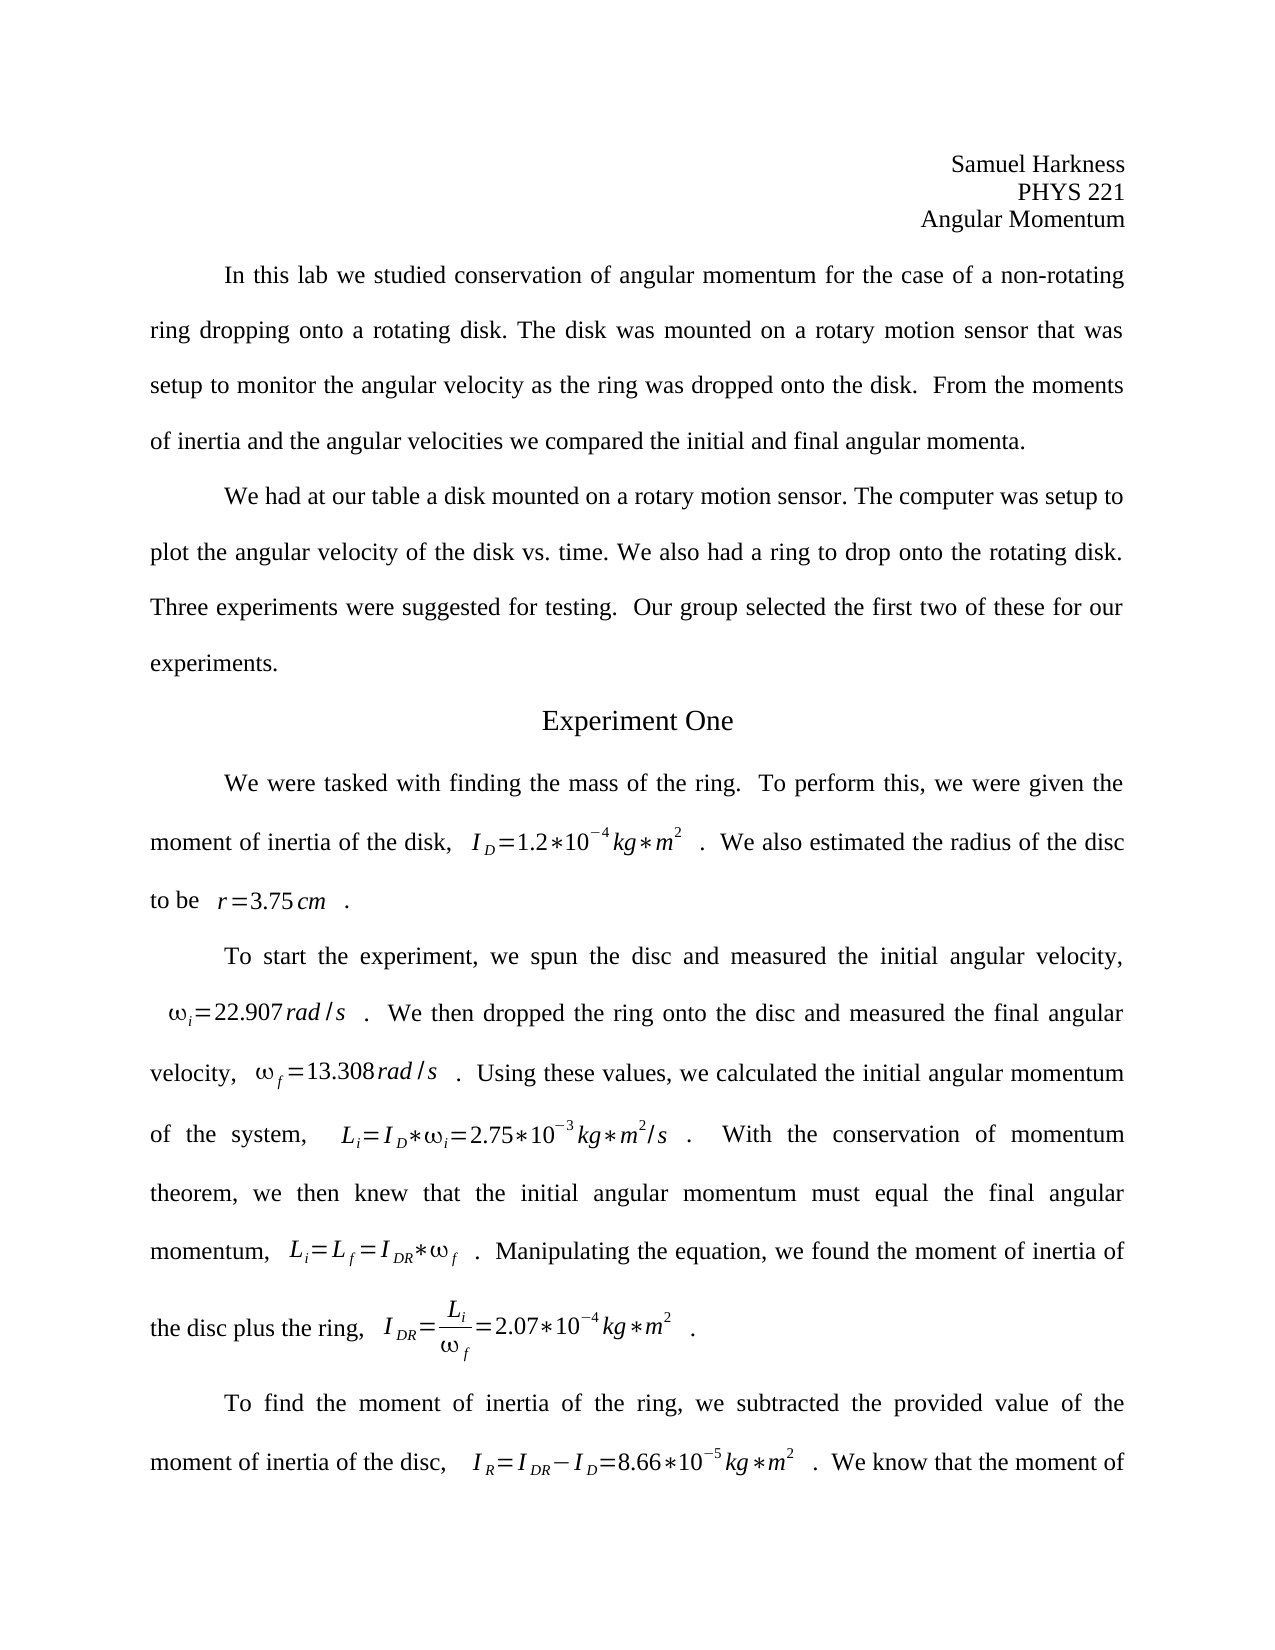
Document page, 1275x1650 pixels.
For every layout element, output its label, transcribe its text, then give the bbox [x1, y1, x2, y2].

text Angular Momentum [150, 205, 1125, 233]
text PHYS 221 [150, 178, 1125, 205]
text To find the moment of inertia of the ring, we subtracted the provided value of the moment of inertia of the disc, . We know that the moment of inertia of a ring is equal to the mass of the ring times the radius of the ring,, therefore,. When compared to the actual mass of the ring , 66.3-g, our calculation has only a 7.1% error. [150, 1389, 1125, 1479]
text We were tasked with finding the mass of the ring. To perform this, we were given the moment of inertia of the disk,. We also estimated the radius of the disc to be. [150, 769, 1125, 914]
text We had at our table a disk mounted on a rotary motion sensor. The computer was setup to plot the angular velocity of the disk vs. time. We also had a ring to drop onto the rotating disk. Three experiments were suggested for testing. Our group selected the first two of these for our experiments. [150, 482, 1125, 676]
text To start the experiment, we spun the disc and measured the initial angular velocity,. We then dropped the ring onto the disc and measured the final angular velocity,. Using these values, we calculated the initial angular momentum of the system, . With the conservation of momentum theorem, we then knew that the initial angular momentum must equal the final angular momentum,. Manipulating the equation, we found the moment of inertia of the disc plus the ring,. [150, 942, 1125, 1361]
text Samuel Harkness [150, 150, 1125, 178]
text In this lab we studied conservation of angular momentum for the case of a non-rotating ring dropping onto a rotating disk. The disk was mounted on a rotary motion sensor that was setup to monitor the angular velocity as the ring was dropped onto the disk. From the moments of inertia and the angular velocities we compared the initial and final angular momenta. [150, 261, 1125, 455]
text Experiment One [150, 704, 1125, 736]
